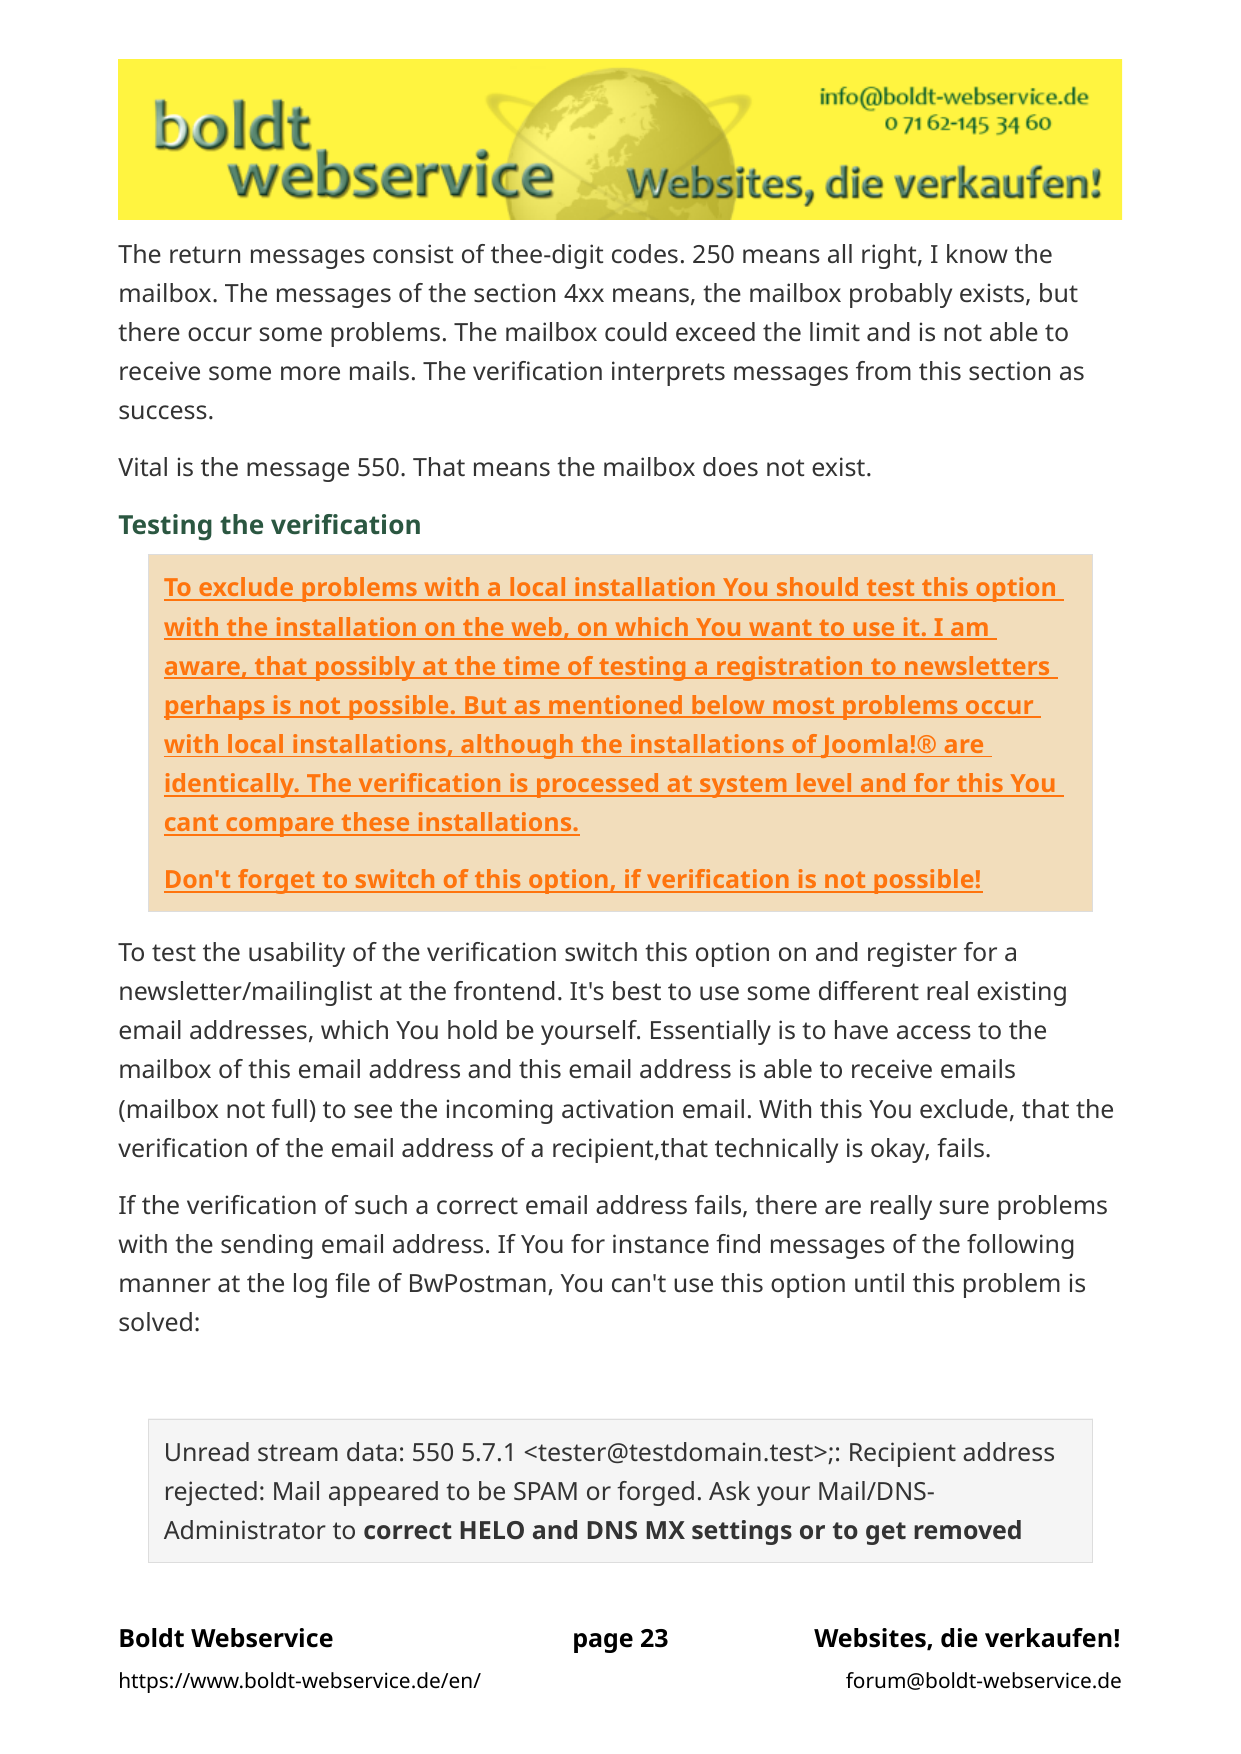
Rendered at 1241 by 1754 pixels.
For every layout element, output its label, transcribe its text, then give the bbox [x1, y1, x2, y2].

text Vital is the message 550. That means the mailbox does not exist. [118, 450, 1122, 484]
picture [118, 59, 1123, 220]
text To test the usability of the verification switch this option on and register for a newsletter/mailinglist at the frontend. It's best to use some different real existing email addresses, which You hold be yourself. Essentially is to have access to the mailbox of this email address and this email address is able to receive emails (mailbox not full) to see the incoming activation email. With this You exclude, that the verification of the email address of a recipient,that technically is okay, fails. [118, 934, 1122, 1164]
text If the verification of such a correct email address fails, there are really sure problems with the sending email address. If You for instance find messages of the following manner at the log file of BwPostman, You can't use this option until this problem is solved: [118, 1187, 1122, 1339]
text To exclude problems with a local installation You should test this option with the installation on the web, on which You want to use it. I am aware, that possibly at the time of testing a registration to newsletters perhaps is not possible. But as mentioned below most problems occur with local installations, although the installations of Joomla!® are identically. The verification is processed at system level and for this You cant compare these installations. [149, 555, 1092, 839]
text Unread stream data: 550 5.7.1 <tester@testdomain.test>;: Recipient address rejected: Mail appeared to be SPAM or forged. Ask your Mail/DNS-Administrator to correct HELO and DNS MX settings or to get removed [149, 1420, 1092, 1562]
text Don't forget to switch of this option, if verification is not possible! [149, 846, 1092, 911]
text The return messages consist of thee-digit codes. 250 means all right, I know the mailbox. The messages of the section 4xx means, the mailbox probably exists, but there occur some problems. The mailbox could exceed the limit and is not able to receive some more mails. The verification interprets messages from this section as success. [118, 236, 1122, 427]
subtitle Testing the verification [118, 507, 1122, 542]
